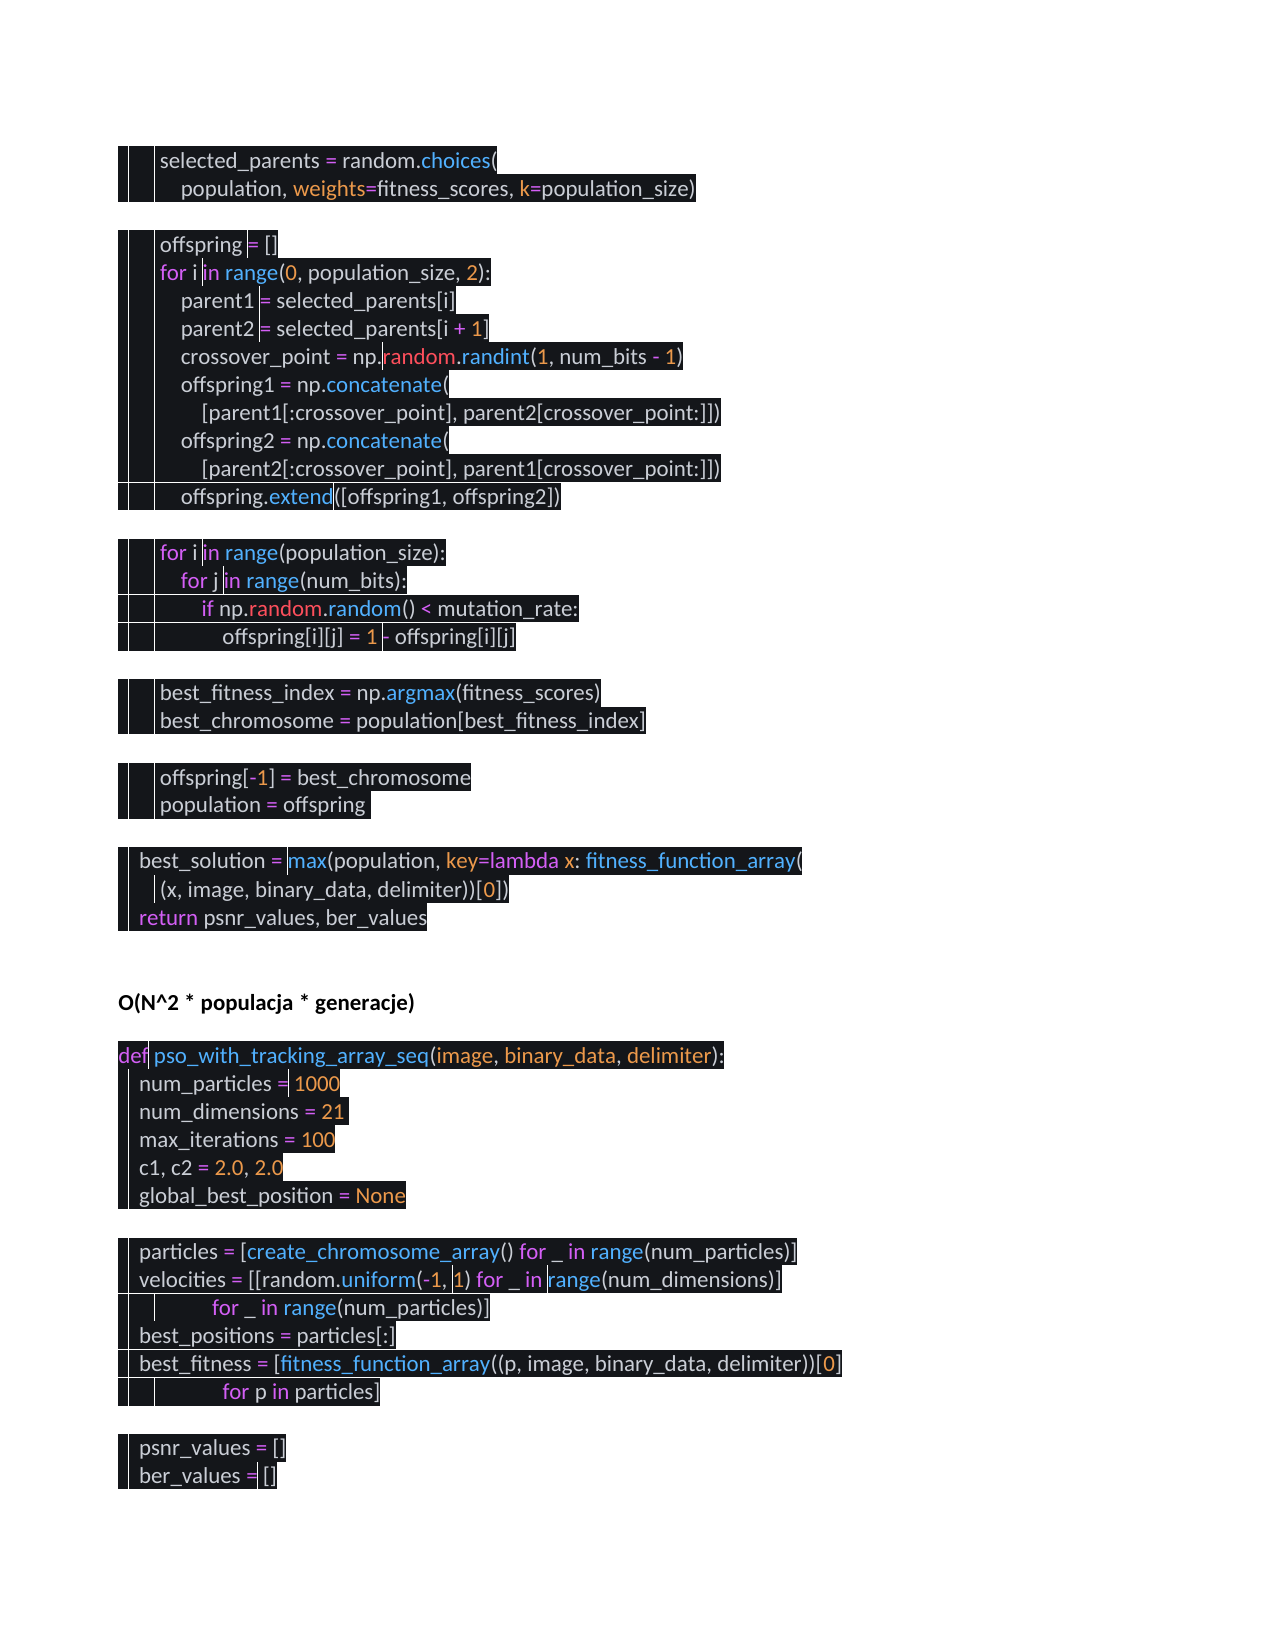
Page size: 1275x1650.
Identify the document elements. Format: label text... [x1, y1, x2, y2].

text offspring = [] [118, 230, 1157, 258]
text offspring[-1] = best_chromosome [118, 763, 1157, 791]
text best_fitness_index = np.argmax(fitness_scores) [118, 678, 1157, 707]
text def pso_with_tracking_array_seq(image, binary_data, delimiter): [118, 1041, 1157, 1069]
text return psnr_values, ber_values [118, 903, 1157, 931]
text offspring[i][j] = 1 - offspring[i][j] [118, 622, 1157, 651]
text ber_values = [] [118, 1462, 1157, 1489]
text for i in range(0, population_size, 2): [118, 258, 1157, 286]
text num_particles = 1000 [118, 1069, 1157, 1097]
text (x, image, binary_data, delimiter))[0]) [118, 875, 1157, 903]
text for _ in range(num_particles)] [118, 1293, 1157, 1321]
text particles = [create_chromosome_array() for _ in range(num_particles)] [118, 1237, 1157, 1265]
text best_positions = particles[:] [118, 1321, 1157, 1349]
text global_best_position = None [118, 1181, 1157, 1209]
text for j in range(num_bits): [118, 566, 1157, 594]
text c1, c2 = 2.0, 2.0 [118, 1153, 1157, 1181]
text O(N^2 * populacja * generacje) [118, 988, 1157, 1016]
text psnr_values = [] [118, 1433, 1157, 1462]
text offspring1 = np.concatenate( [118, 370, 1157, 398]
text [parent2[:crossover_point], parent1[crossover_point:]]) [118, 454, 1157, 482]
text population = offspring [118, 791, 1157, 819]
text parent2 = selected_parents[i + 1] [118, 314, 1157, 342]
text for p in particles] [118, 1377, 1157, 1406]
text best_chromosome = population[best_fitness_index] [118, 707, 1157, 734]
text selected_parents = random.choices( [118, 146, 1157, 174]
text velocities = [[random.uniform(-1, 1) for _ in range(num_dimensions)] [118, 1265, 1157, 1293]
text if np.random.random() < mutation_rate: [118, 594, 1157, 622]
text best_solution = max(population, key=lambda x: fitness_function_array( [118, 847, 1157, 875]
text max_iterations = 100 [118, 1125, 1157, 1153]
text [parent1[:crossover_point], parent2[crossover_point:]]) [118, 398, 1157, 426]
text parent1 = selected_parents[i] [118, 286, 1157, 314]
text offspring2 = np.concatenate( [118, 426, 1157, 454]
text population, weights=fitness_scores, k=population_size) [118, 174, 1157, 202]
text num_dimensions = 21 [118, 1097, 1157, 1125]
text for i in range(population_size): [118, 538, 1157, 566]
text offspring.extend([offspring1, offspring2]) [118, 482, 1157, 510]
text crossover_point = np.random.randint(1, num_bits - 1) [118, 342, 1157, 370]
text best_fitness = [fitness_function_array((p, image, binary_data, delimiter))[0] [118, 1349, 1157, 1377]
